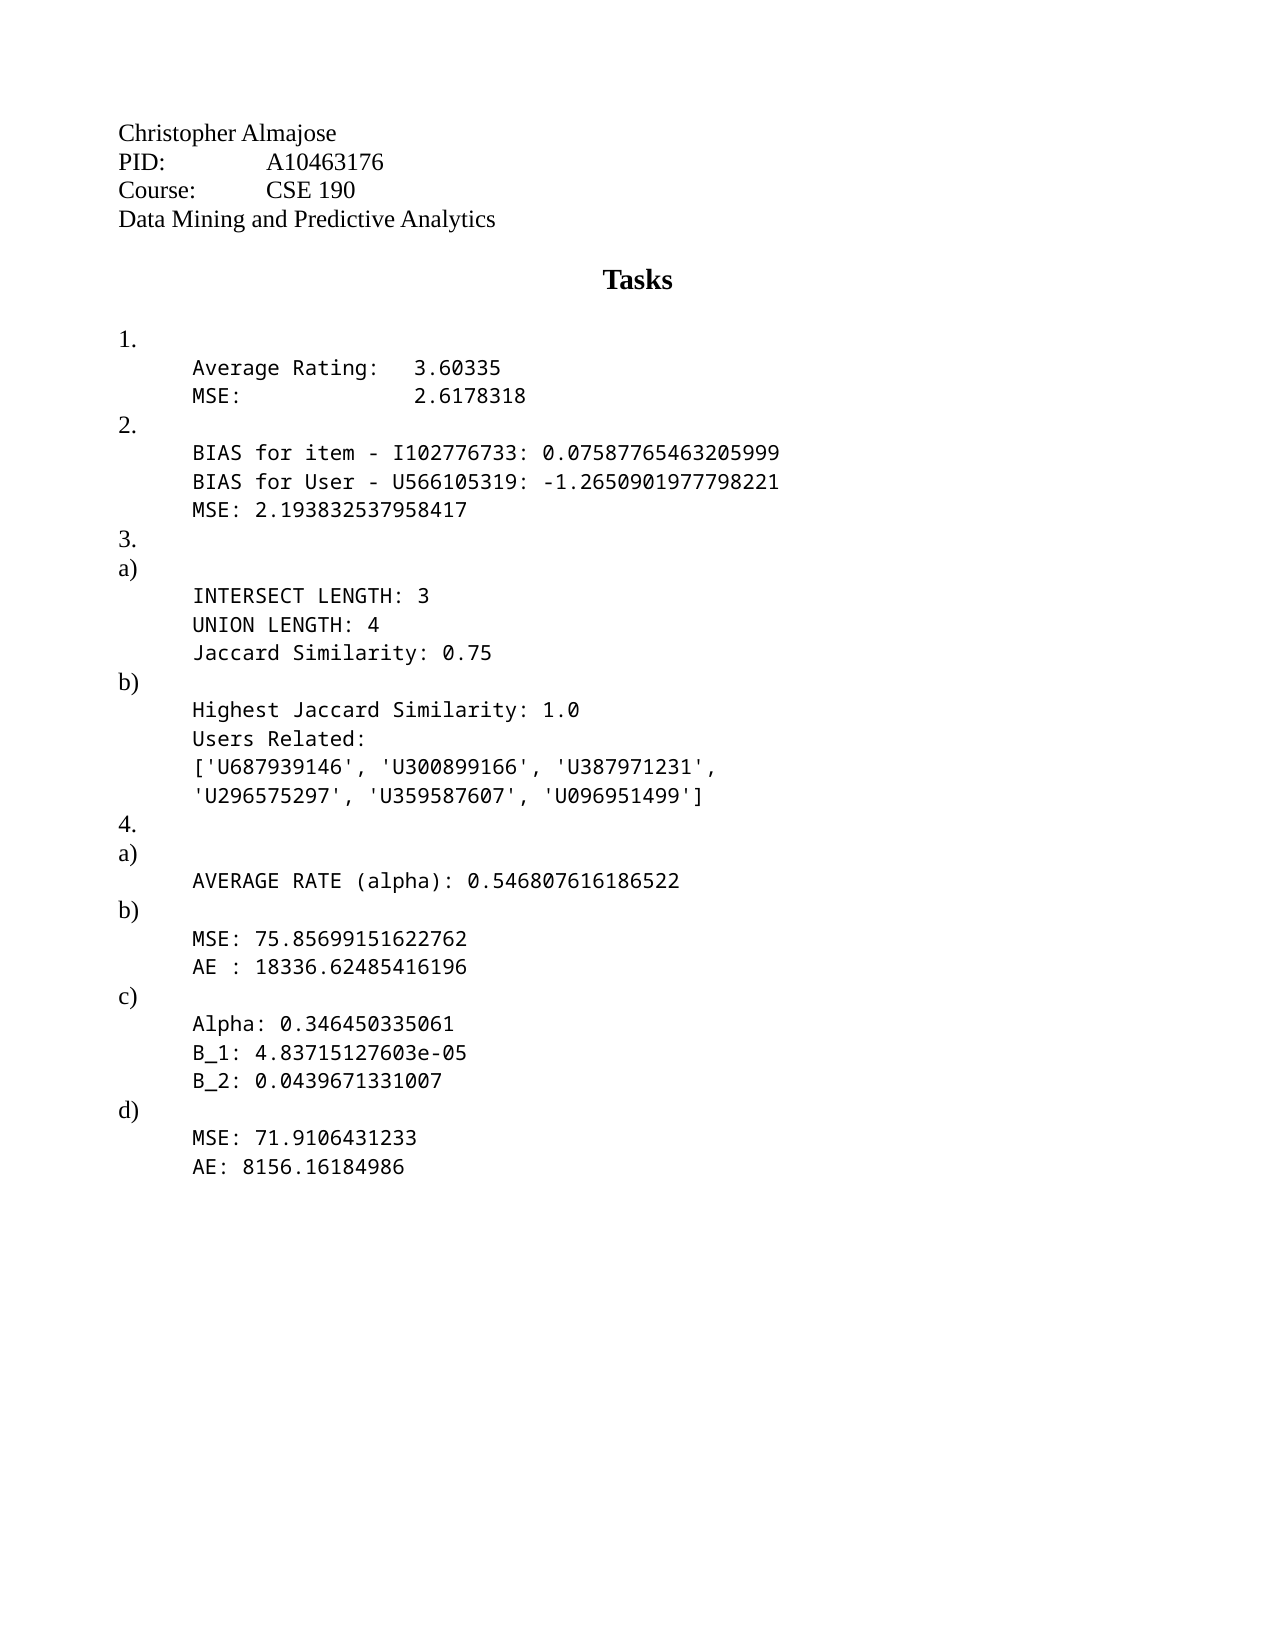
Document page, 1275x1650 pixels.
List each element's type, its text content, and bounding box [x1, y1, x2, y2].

text BIAS for User - U566105319: -1.2650901977798221 [118, 467, 1157, 495]
text Average Rating: 3.60335 [118, 353, 1157, 381]
text MSE: 71.9106431233 [118, 1123, 1157, 1152]
text B_2: 0.0439671331007 [118, 1066, 1157, 1095]
text AE : 18336.62485416196 [118, 952, 1157, 981]
text Jaccard Similarity: 0.75 [118, 638, 1157, 667]
text 3. [118, 524, 1157, 553]
text MSE: 2.193832537958417 [118, 495, 1157, 524]
text MSE: 75.85699151622762 [118, 924, 1157, 952]
text AVERAGE RATE (alpha): 0.546807616186522 [118, 867, 1157, 895]
text Highest Jaccard Similarity: 1.0 [118, 695, 1157, 724]
text 4. [118, 809, 1157, 838]
text 1. [118, 324, 1157, 353]
text Users Related: [118, 724, 1157, 752]
text INTERSECT LENGTH: 3 [118, 581, 1157, 610]
text c) [118, 981, 1157, 1009]
text a) [118, 553, 1157, 581]
text Alpha: 0.346450335061 [118, 1009, 1157, 1038]
text Tasks [118, 262, 1157, 295]
text Course: CSE 190 [118, 176, 1157, 204]
text Christopher Almajose [118, 118, 1157, 147]
text ['U687939146', 'U300899166', 'U387971231', [118, 752, 1157, 781]
text UNION LENGTH: 4 [118, 610, 1157, 638]
text MSE: 2.6178318 [118, 381, 1157, 410]
text d) [118, 1095, 1157, 1123]
text Data Mining and Predictive Analytics [118, 204, 1157, 233]
text B_1: 4.83715127603e-05 [118, 1038, 1157, 1066]
text PID: A10463176 [118, 147, 1157, 176]
text BIAS for item - I102776733: 0.07587765463205999 [118, 438, 1157, 467]
text b) [118, 667, 1157, 695]
text 'U296575297', 'U359587607', 'U096951499'] [118, 781, 1157, 809]
text b) [118, 895, 1157, 924]
text a) [118, 838, 1157, 867]
text 2. [118, 410, 1157, 438]
text AE: 8156.16184986 [118, 1152, 1157, 1180]
